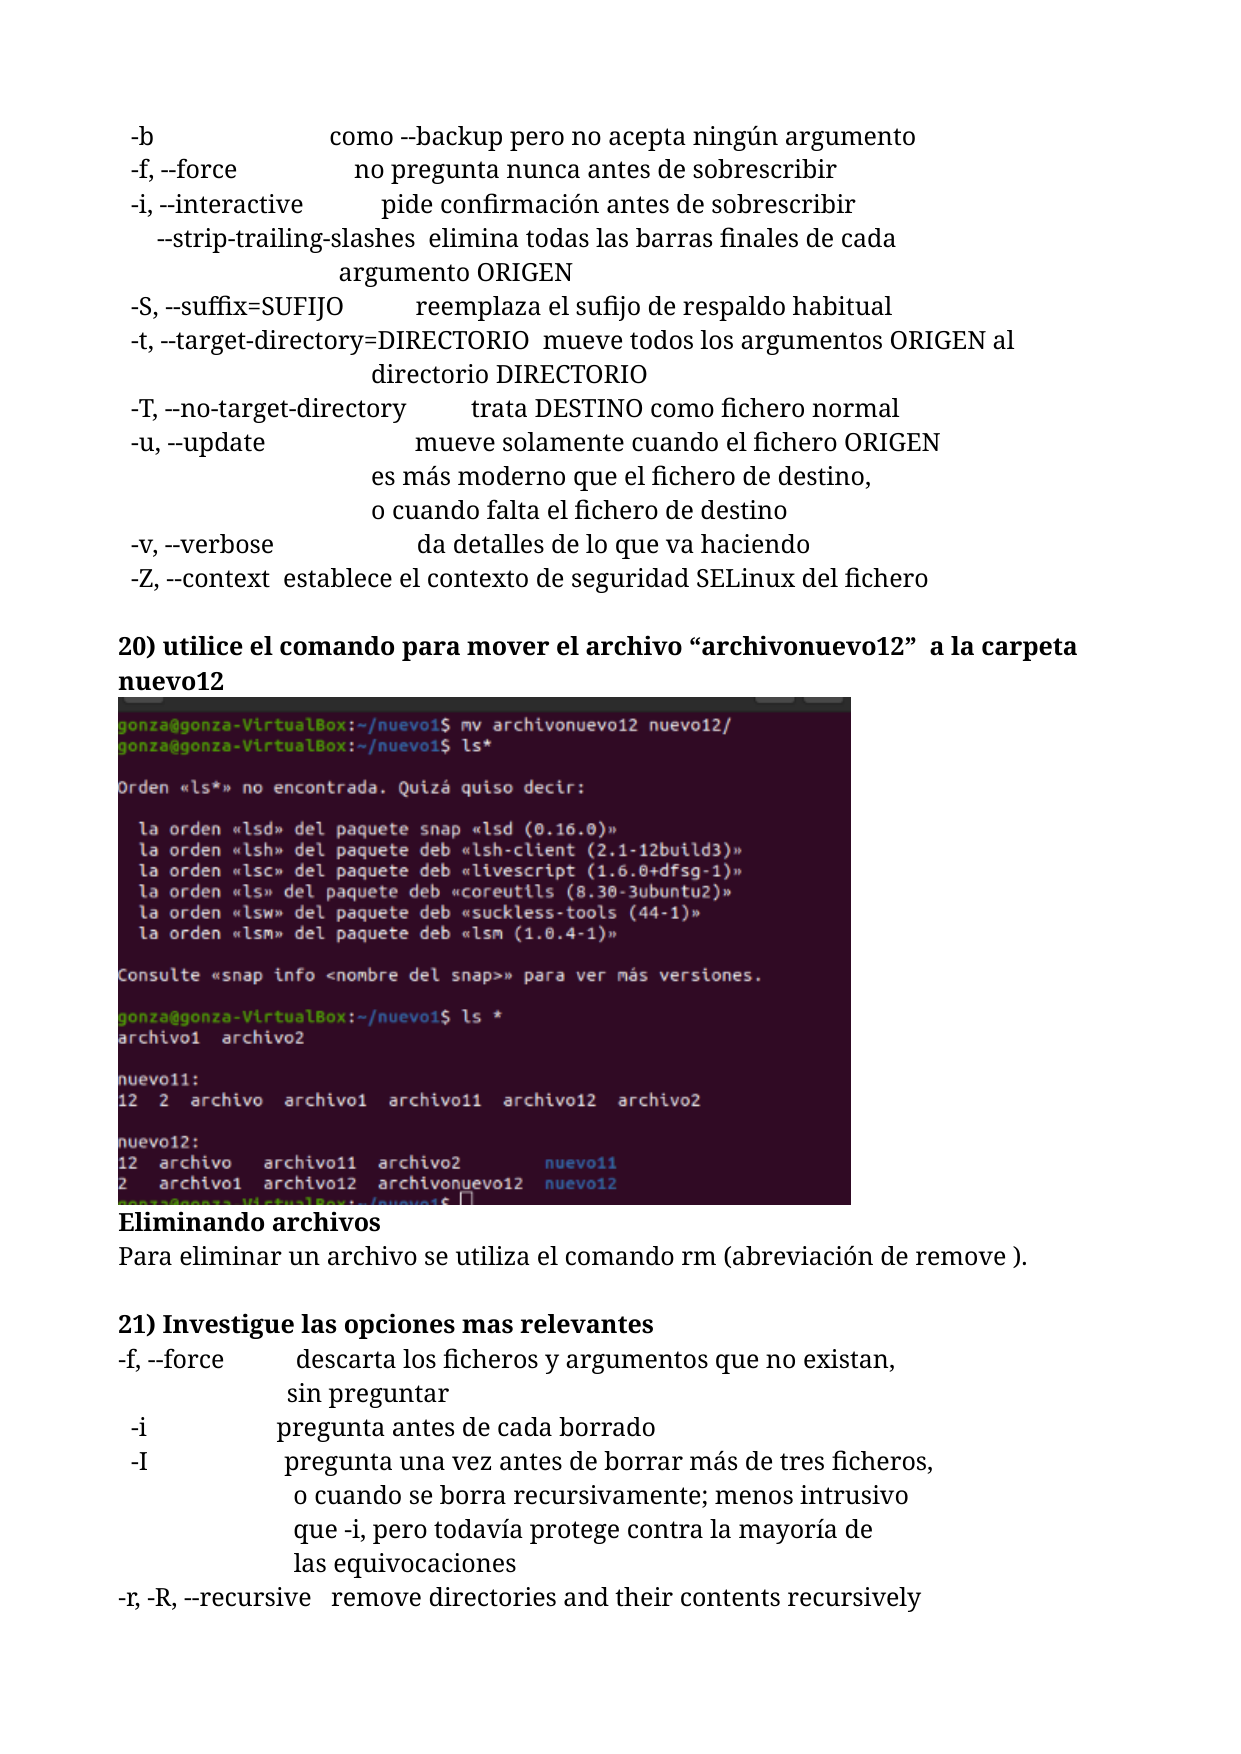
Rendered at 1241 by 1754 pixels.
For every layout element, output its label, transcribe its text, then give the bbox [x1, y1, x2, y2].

text Para eliminar un archivo se utiliza el comando rm (abreviación de remove ). [118, 1239, 1122, 1307]
text Eliminando archivos [118, 1205, 1122, 1239]
text -f, --force no pregunta nunca antes de sobrescribir [118, 152, 1122, 186]
text -S, --suffix=SUFIJO reemplaza el sufijo de respaldo habitual [118, 288, 1122, 322]
text -T, --no-target-directory trata DESTINO como fichero normal [118, 391, 1122, 425]
text o cuando falta el fichero de destino [118, 493, 1122, 527]
text -Z, --context establece el contexto de seguridad SELinux del fichero [118, 561, 1122, 595]
text -v, --verbose da detalles de lo que va haciendo [118, 527, 1122, 561]
text -u, --update mueve solamente cuando el fichero ORIGEN [118, 425, 1122, 459]
text 20) utilice el comando para mover el archivo “archivonuevo12” a la carpeta nuevo12 [118, 629, 1122, 697]
text las equivocaciones -r, -R, --recursive remove directories and their contents recursively [118, 1546, 1122, 1614]
text -i pregunta antes de cada borrado [118, 1409, 1122, 1443]
text o cuando se borra recursivamente; menos intrusivo [118, 1477, 1122, 1512]
text --strip-trailing-slashes elimina todas las barras finales de cada [118, 220, 1122, 254]
text es más moderno que el fichero de destino, [118, 459, 1122, 493]
text -I pregunta una vez antes de borrar más de tres ficheros, [118, 1443, 1122, 1477]
text sin preguntar [118, 1375, 1122, 1409]
text -t, --target-directory=DIRECTORIO mueve todos los argumentos ORIGEN al [118, 322, 1122, 357]
text 21) Investigue las opciones mas relevantes -f, --force descarta los ficheros y argumentos que no existan, [118, 1307, 1122, 1375]
text que -i, pero todavía protege contra la mayoría de [118, 1512, 1122, 1546]
text directorio DIRECTORIO [118, 357, 1122, 391]
text argumento ORIGEN [118, 254, 1122, 288]
text -b como --backup pero no acepta ningún argumento [118, 118, 1122, 152]
text -i, --interactive pide confirmación antes de sobrescribir [118, 186, 1122, 220]
